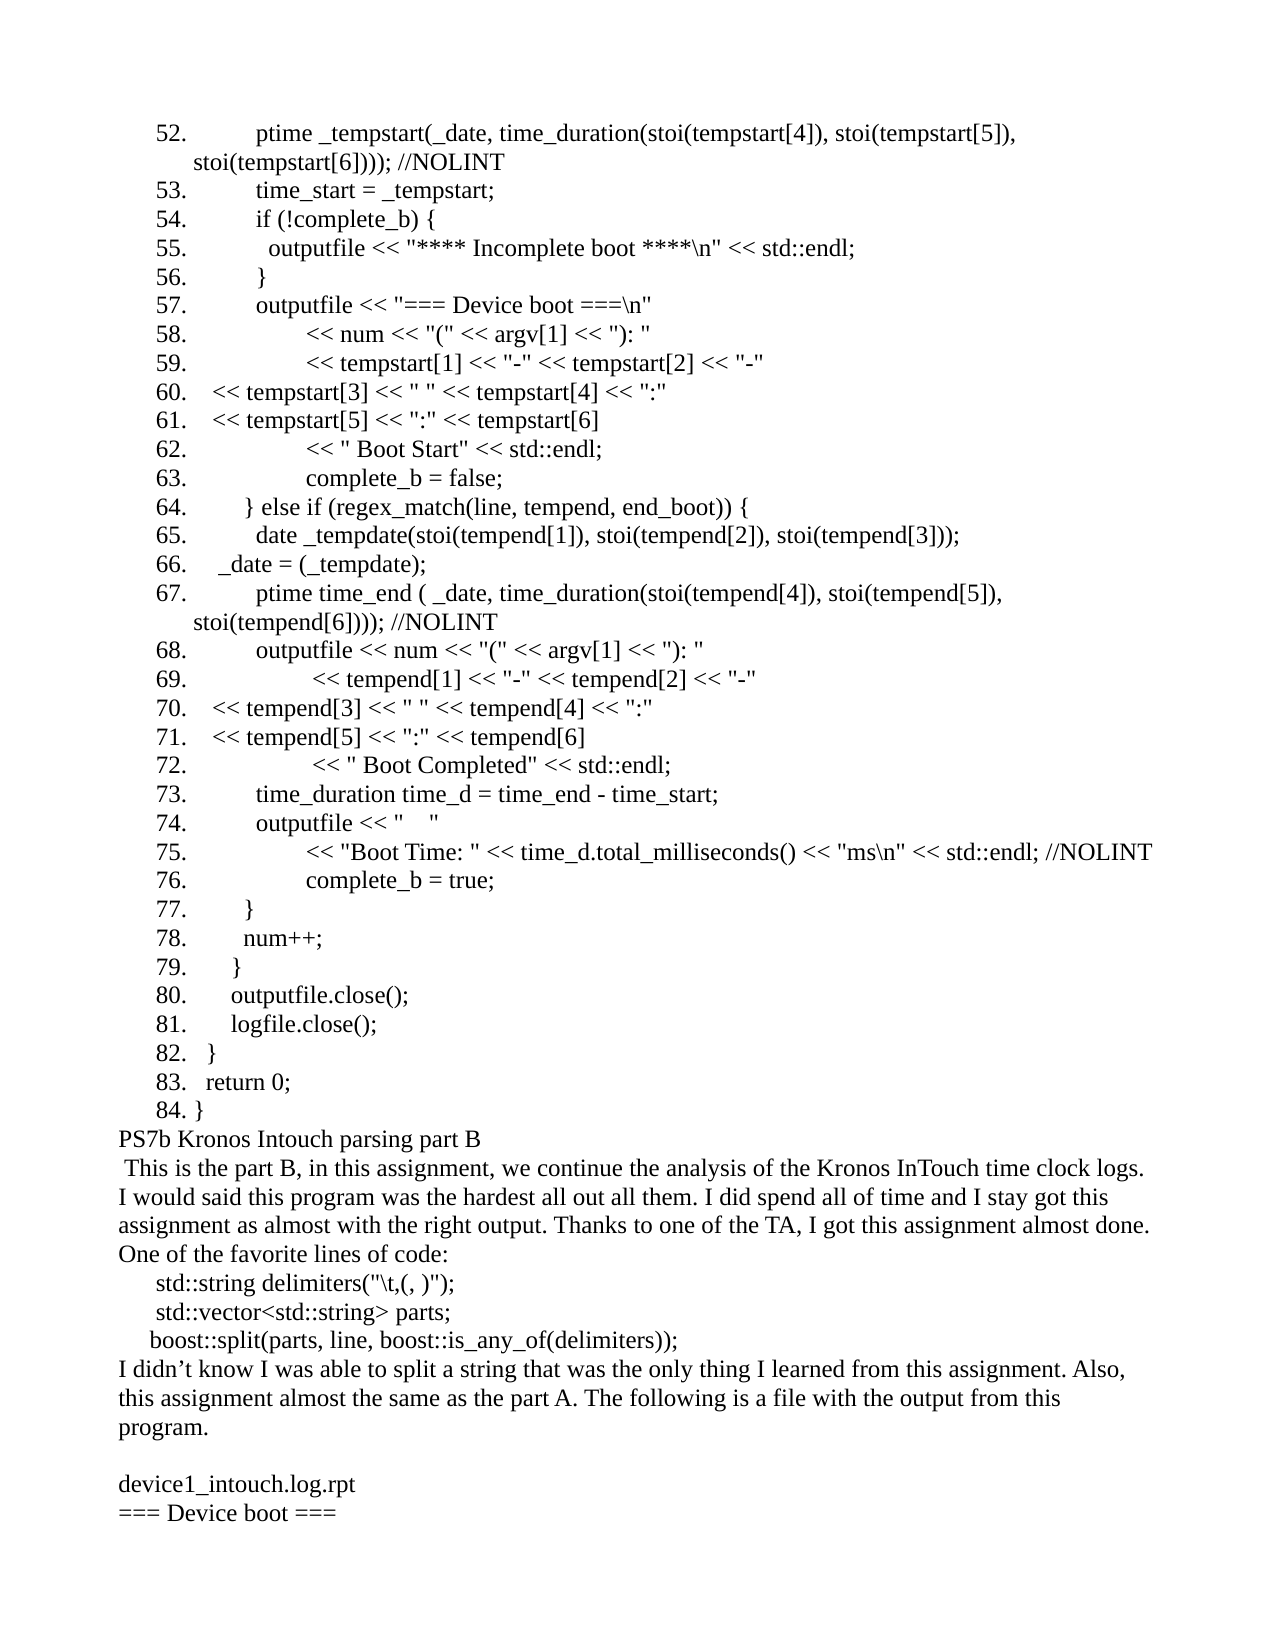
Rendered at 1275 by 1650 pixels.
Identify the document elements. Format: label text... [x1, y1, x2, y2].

list outputfile << " " [156, 808, 1157, 837]
list complete_b = false; [156, 463, 1157, 492]
list complete_b = true; [156, 866, 1157, 894]
list << tempend[3] << " " << tempend[4] << ":" [156, 693, 1157, 722]
list << num << "(" << argv[1] << "): " [156, 319, 1157, 348]
list outputfile << num << "(" << argv[1] << "): " [156, 636, 1157, 664]
list date _tempdate(stoi(tempend[1]), stoi(tempend[2]), stoi(tempend[3])); [156, 521, 1157, 549]
list time_duration time_d = time_end - time_start; [156, 779, 1157, 808]
list ptime _tempstart(_date, time_duration(stoi(tempstart[4]), stoi(tempstart[5]), stoi(tempstart[6]))); //NOLINT [156, 118, 1157, 176]
list << " Boot Completed" << std::endl; [156, 751, 1157, 779]
list outputfile.close(); [156, 981, 1157, 1009]
list << "Boot Time: " << time_d.total_milliseconds() << "ms\n" << std::endl; //NOLINT [156, 837, 1157, 866]
list return 0; [156, 1067, 1157, 1096]
list logfile.close(); [156, 1009, 1157, 1038]
text device1_intouch.log.rpt [118, 1469, 1157, 1498]
text === Device boot === [118, 1498, 1157, 1527]
list _date = (_tempdate); [156, 549, 1157, 578]
list } else if (regex_match(line, tempend, end_boot)) { [156, 492, 1157, 521]
text boost::split(parts, line, boost::is_any_of(delimiters)); [118, 1326, 1157, 1354]
list } [156, 1096, 1157, 1124]
list outputfile << "=== Device boot ===\n" [156, 291, 1157, 319]
list if (!complete_b) { [156, 204, 1157, 233]
text std::string delimiters("\t,(, )"); [156, 1268, 1157, 1297]
text I didn’t know I was able to split a string that was the only thing I learned from this assignment. Also, this assignment almost the same as the part A. The following is a file with the output from this program. [118, 1354, 1157, 1441]
list << tempstart[5] << ":" << tempstart[6] [156, 406, 1157, 434]
list } [156, 1038, 1157, 1067]
list num++; [156, 923, 1157, 952]
list time_start = _tempstart; [156, 176, 1157, 204]
list << tempend[1] << "-" << tempend[2] << "-" [156, 664, 1157, 693]
list outputfile << "**** Incomplete boot ****\n" << std::endl; [156, 233, 1157, 262]
list << " Boot Start" << std::endl; [156, 434, 1157, 463]
list << tempstart[1] << "-" << tempstart[2] << "-" [156, 348, 1157, 377]
list } [156, 894, 1157, 923]
text This is the part B, in this assignment, we continue the analysis of the Kronos InTouch time clock logs. I would said this program was the hardest all out all them. I did spend all of time and I stay got this assignment as almost with the right output. Thanks to one of the TA, I got this assignment almost done. One of the favorite lines of code: [118, 1153, 1157, 1268]
list ptime time_end ( _date, time_duration(stoi(tempend[4]), stoi(tempend[5]), stoi(tempend[6]))); //NOLINT [156, 578, 1157, 636]
text PS7b Kronos Intouch parsing part B [118, 1124, 1157, 1153]
text std::vector<std::string> parts; [156, 1297, 1157, 1326]
list << tempstart[3] << " " << tempstart[4] << ":" [156, 377, 1157, 406]
list } [156, 262, 1157, 291]
list } [156, 952, 1157, 981]
list << tempend[5] << ":" << tempend[6] [156, 722, 1157, 751]
